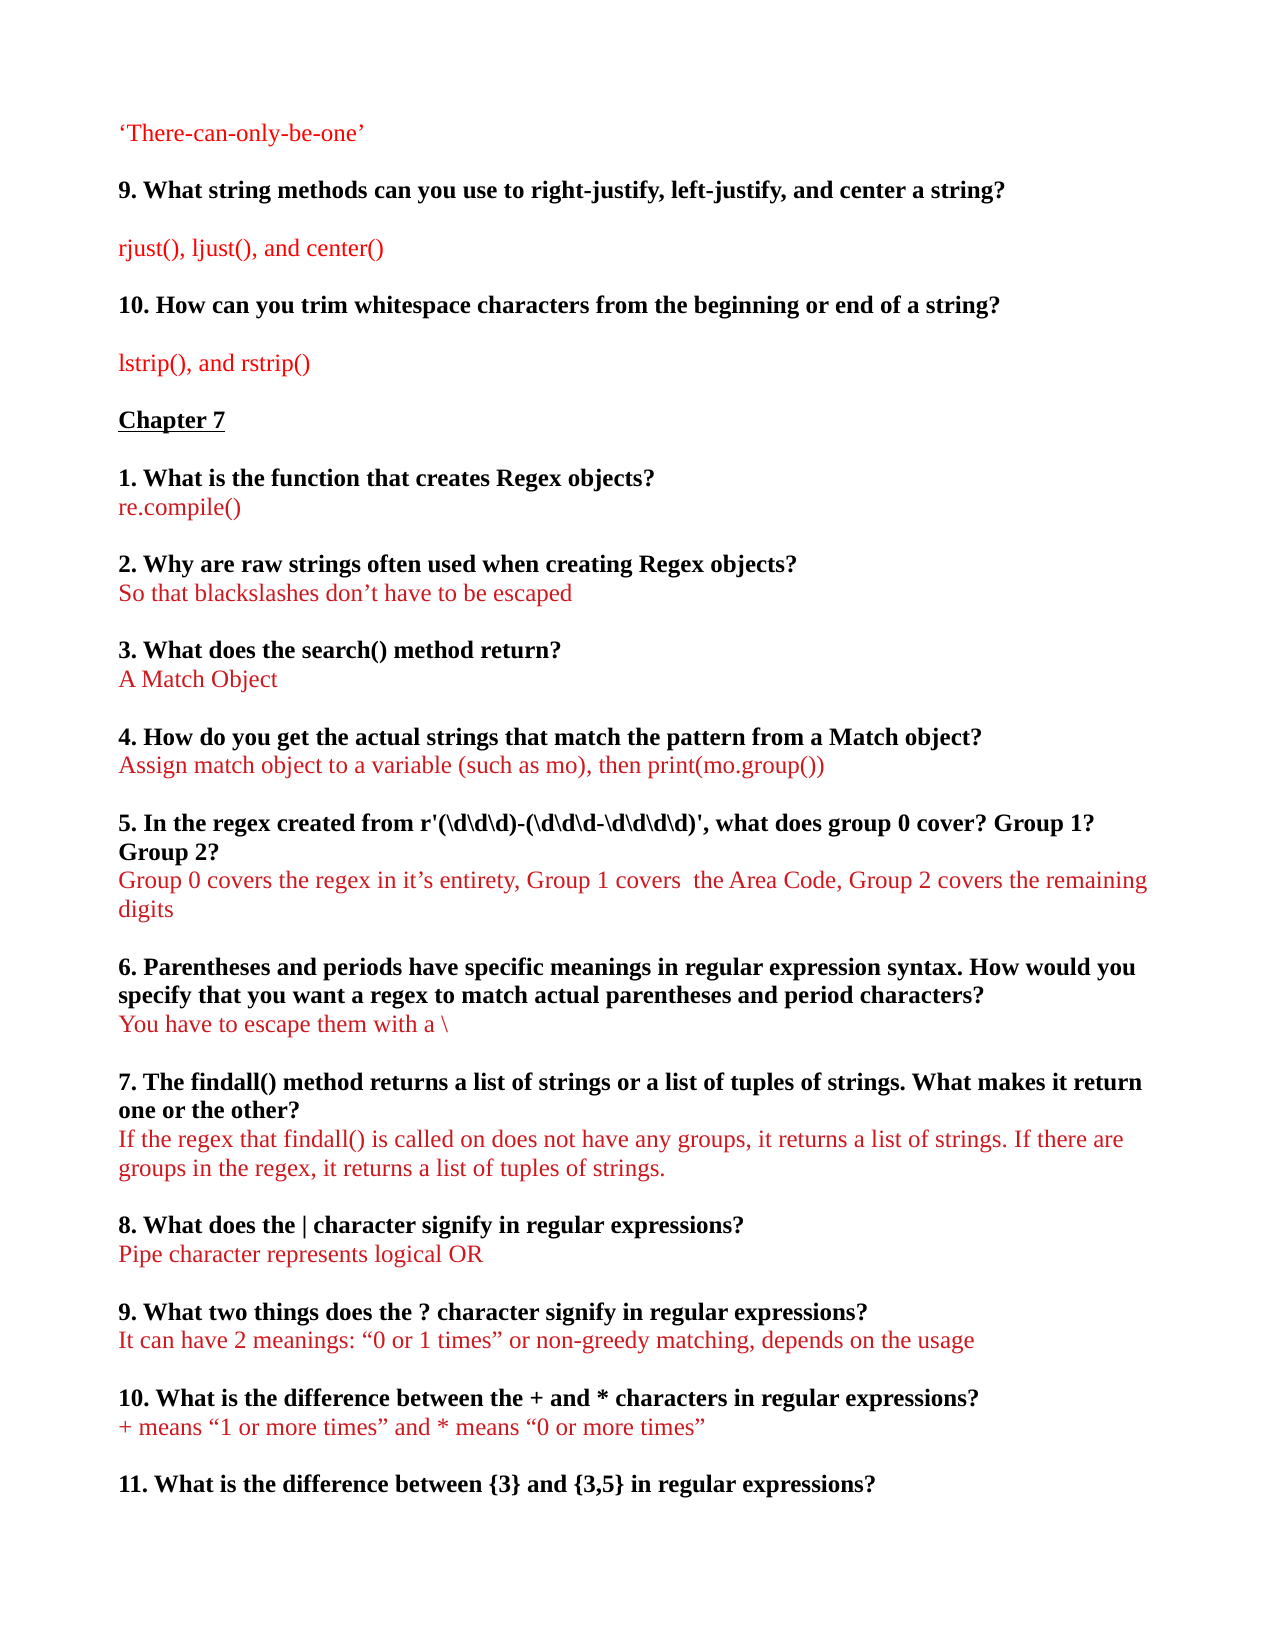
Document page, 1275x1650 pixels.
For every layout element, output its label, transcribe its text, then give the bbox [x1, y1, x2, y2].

text 1. What is the function that creates Regex objects? [118, 463, 1157, 492]
text Pipe character represents logical OR [118, 1239, 1157, 1268]
text 9. What two things does the ? character signify in regular expressions? [118, 1297, 1157, 1326]
text So that blackslashes don’t have to be escaped [118, 578, 1157, 607]
text lstrip(), and rstrip() [118, 348, 1157, 377]
text 6. Parentheses and periods have specific meanings in regular expression syntax. How would you specify that you want a regex to match actual parentheses and period characters? [118, 952, 1157, 1009]
text 9. What string methods can you use to right-justify, left-justify, and center a string? [118, 176, 1157, 204]
text Assign match object to a variable (such as mo), then print(mo.group()) [118, 751, 1157, 779]
text re.compile() [118, 492, 1157, 521]
text 3. What does the search() method return? [118, 636, 1157, 664]
text ‘There-can-only-be-one’ [118, 118, 1157, 147]
text 7. The findall() method returns a list of strings or a list of tuples of strings. What makes it return one or the other? [118, 1067, 1157, 1124]
text 11. What is the difference between {3} and {3,5} in regular expressions? [118, 1469, 1157, 1498]
text rjust(), ljust(), and center() [118, 233, 1157, 262]
text It can have 2 meanings: “0 or 1 times” or non-greedy matching, depends on the usage [118, 1326, 1157, 1354]
text A Match Object [118, 664, 1157, 693]
text Chapter 7 [118, 406, 1157, 434]
text Group 0 covers the regex in it’s entirety, Group 1 covers the Area Code, Group 2 covers the remaining digits [118, 866, 1157, 923]
text 10. How can you trim whitespace characters from the beginning or end of a string? [118, 291, 1157, 319]
text 10. What is the difference between the + and * characters in regular expressions? [118, 1383, 1157, 1412]
text + means “1 or more times” and * means “0 or more times” [118, 1412, 1157, 1441]
text If the regex that findall() is called on does not have any groups, it returns a list of strings. If there are groups in the regex, it returns a list of tuples of strings. [118, 1124, 1157, 1182]
text You have to escape them with a \ [118, 1009, 1157, 1038]
text 5. In the regex created from r'(\d\d\d)-(\d\d\d-\d\d\d\d)', what does group 0 cover? Group 1? Group 2? [118, 808, 1157, 866]
text 2. Why are raw strings often used when creating Regex objects? [118, 549, 1157, 578]
text 4. How do you get the actual strings that match the pattern from a Match object? [118, 722, 1157, 751]
text 8. What does the | character signify in regular expressions? [118, 1211, 1157, 1239]
